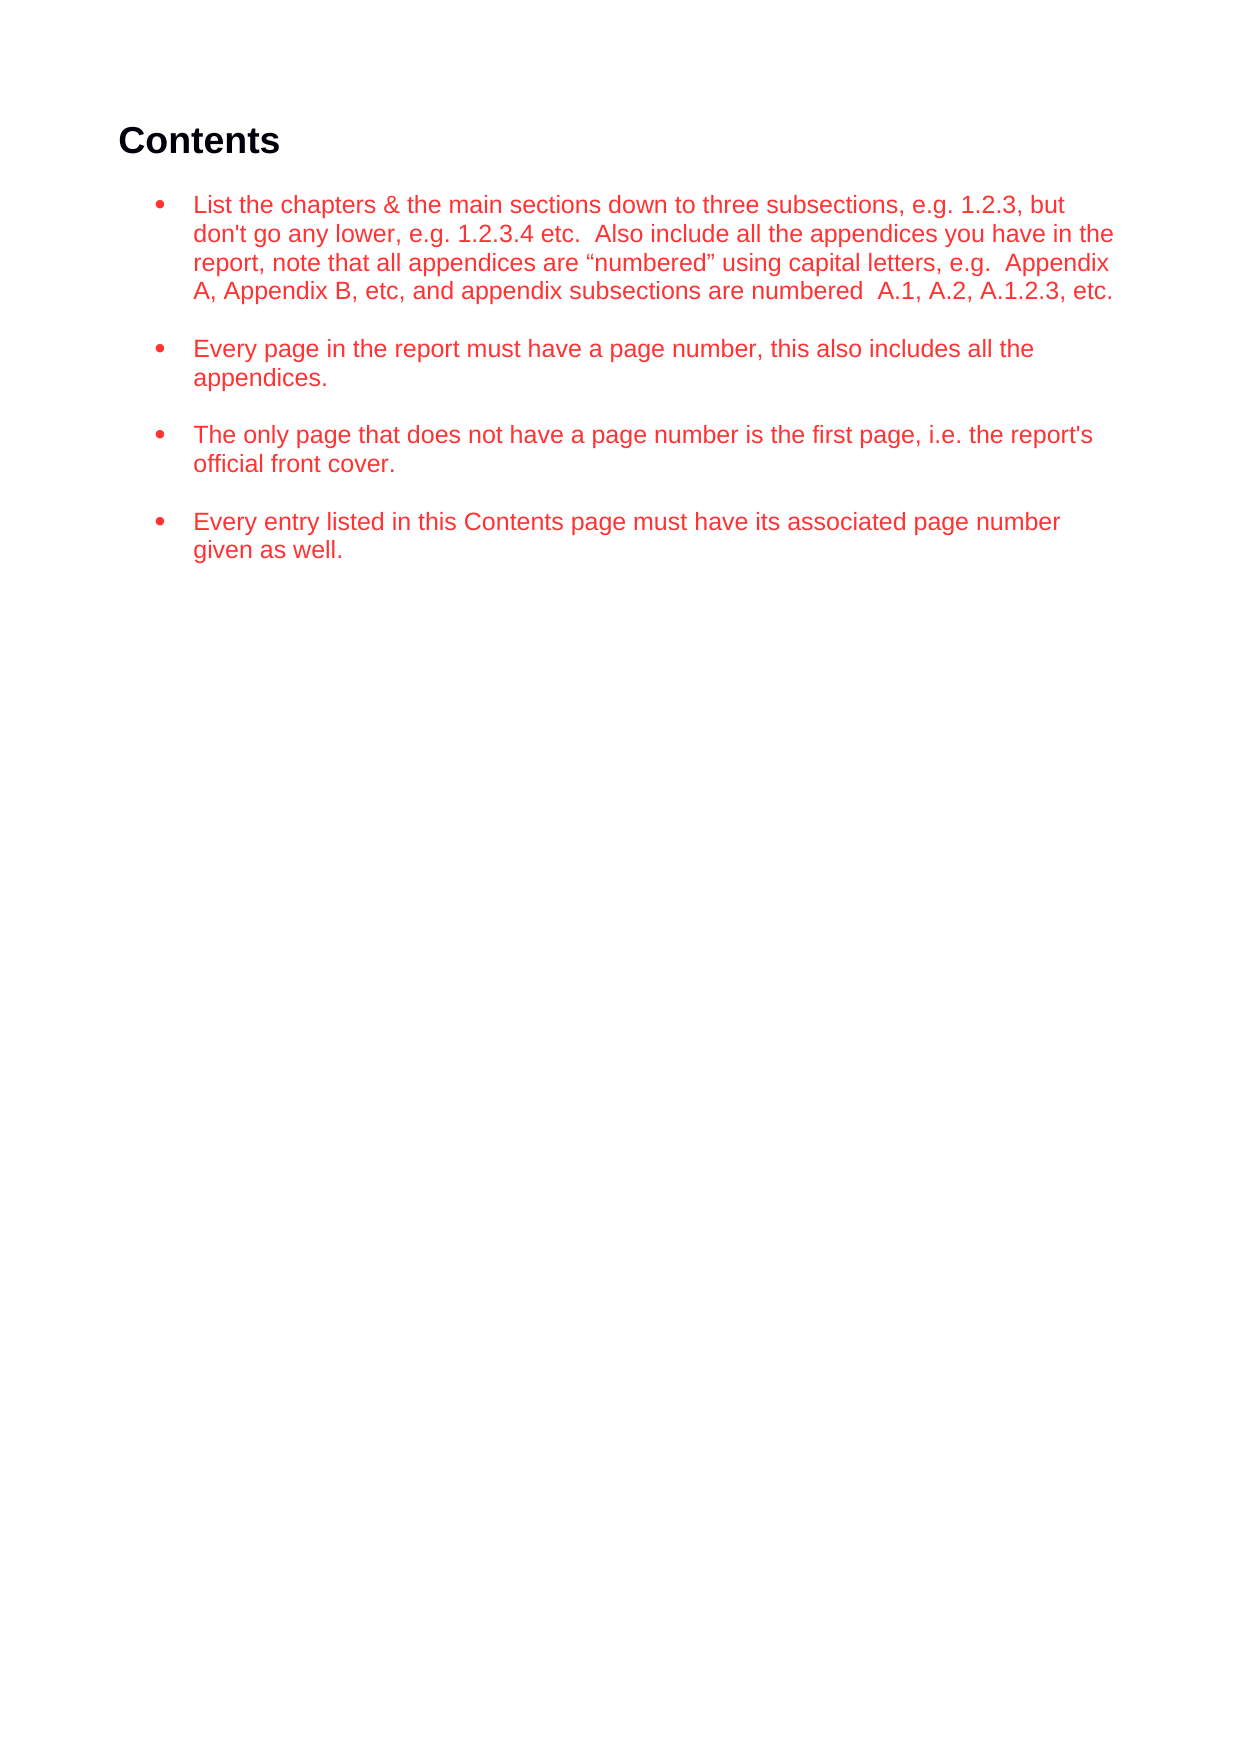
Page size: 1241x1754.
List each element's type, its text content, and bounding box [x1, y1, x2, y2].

list Every entry listed in this Contents page must have its associated page number given as well. [156, 507, 1122, 564]
list List the chapters & the main sections down to three subsections, e.g. 1.2.3, but don't go any lower, e.g. 1.2.3.4 etc. Also include all the appendices you have in the report, note that all appendices are “numbered” using capital letters, e.g. Appendix A, Appendix B, etc, and appendix subsections are numbered A.1, A.2, A.1.2.3, etc. [156, 190, 1122, 305]
list Every page in the report must have a page number, this also includes all the appendices. [156, 334, 1122, 391]
text Contents [118, 118, 1122, 161]
list The only page that does not have a page number is the first page, i.e. the report's official front cover. [156, 420, 1122, 478]
